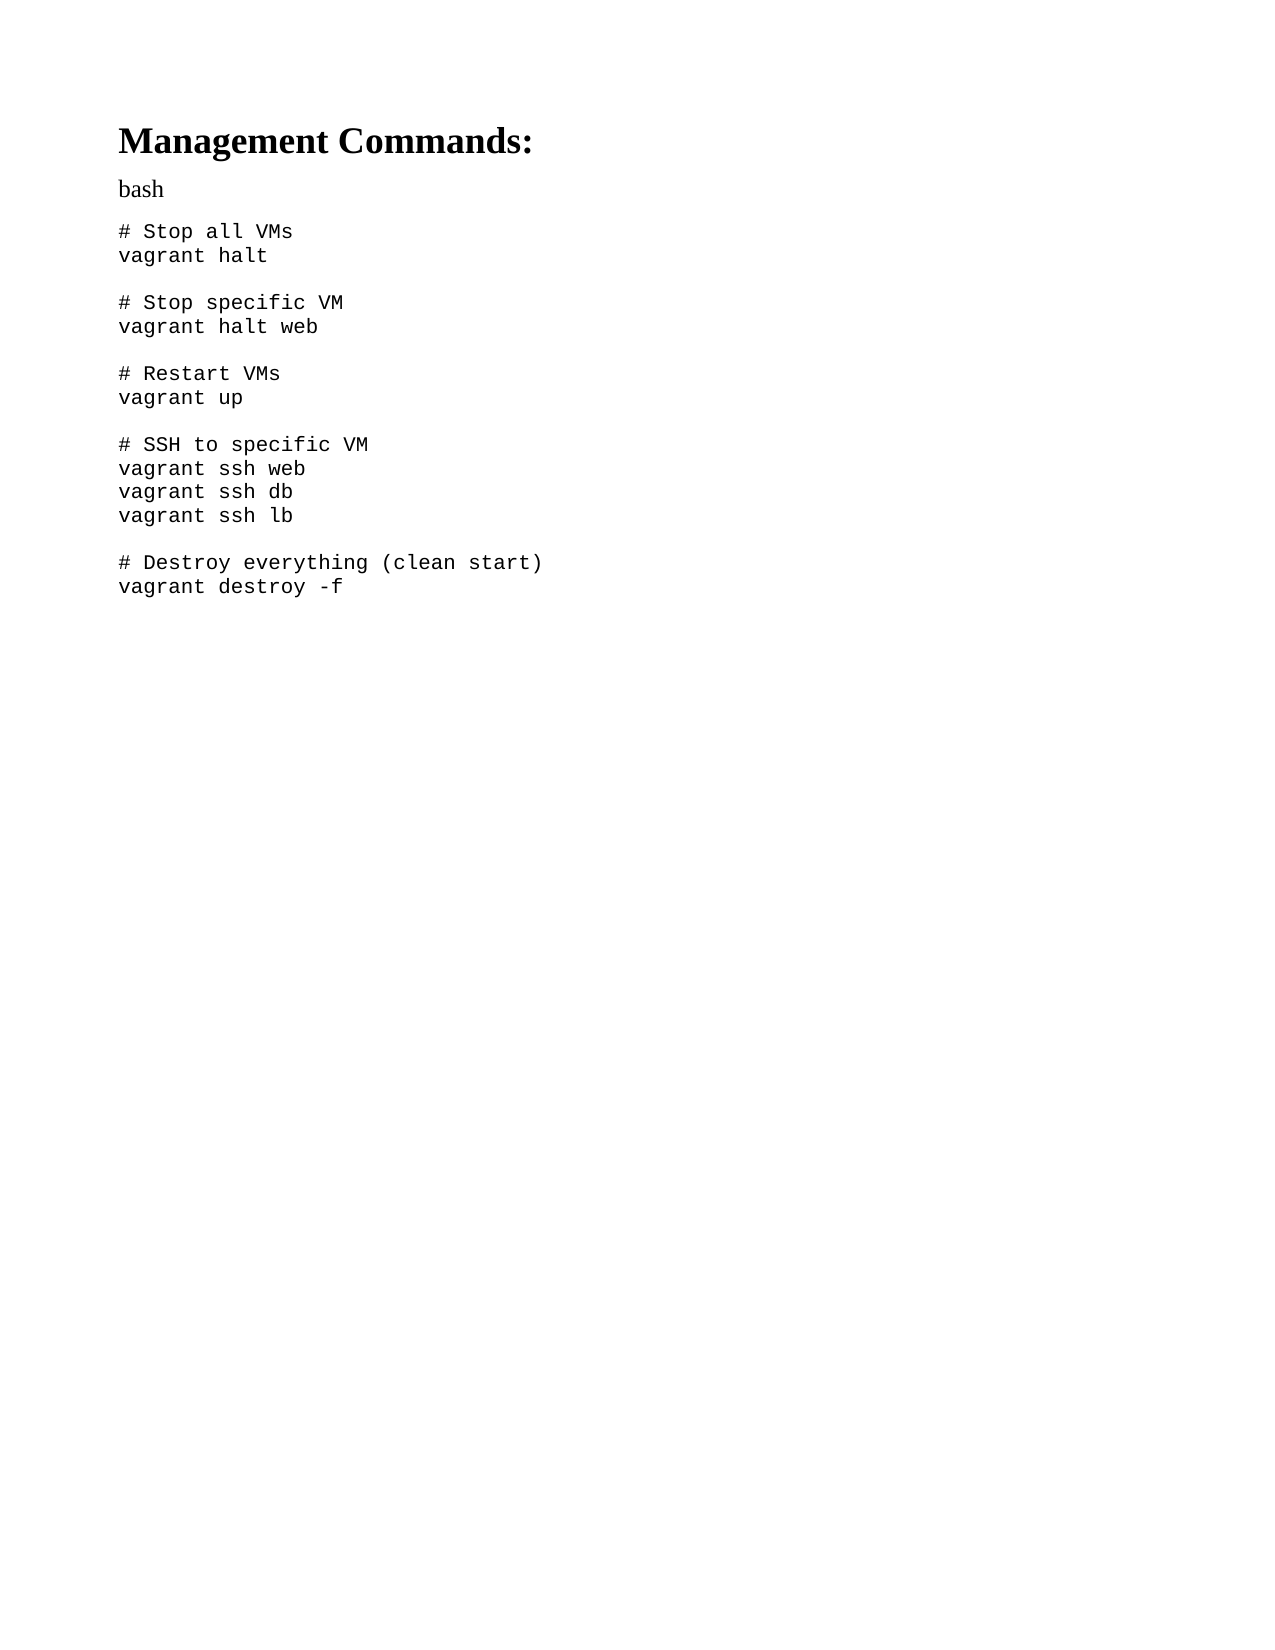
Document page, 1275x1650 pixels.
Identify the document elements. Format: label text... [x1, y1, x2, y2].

text bash [118, 174, 1157, 202]
text # SSH to specific VM [118, 434, 1157, 458]
text # Stop all VMs [118, 221, 1157, 245]
text # Restart VMs [118, 363, 1157, 387]
text vagrant ssh lb [118, 505, 1157, 529]
text vagrant up [118, 387, 1157, 411]
text vagrant destroy -f [118, 576, 1157, 600]
subtitle Management Commands: [118, 118, 1157, 161]
text vagrant ssh db [118, 481, 1157, 505]
text vagrant halt web [118, 316, 1157, 339]
text # Stop specific VM [118, 292, 1157, 316]
text vagrant halt [118, 245, 1157, 269]
text vagrant ssh web [118, 458, 1157, 481]
text # Destroy everything (clean start) [118, 552, 1157, 576]
